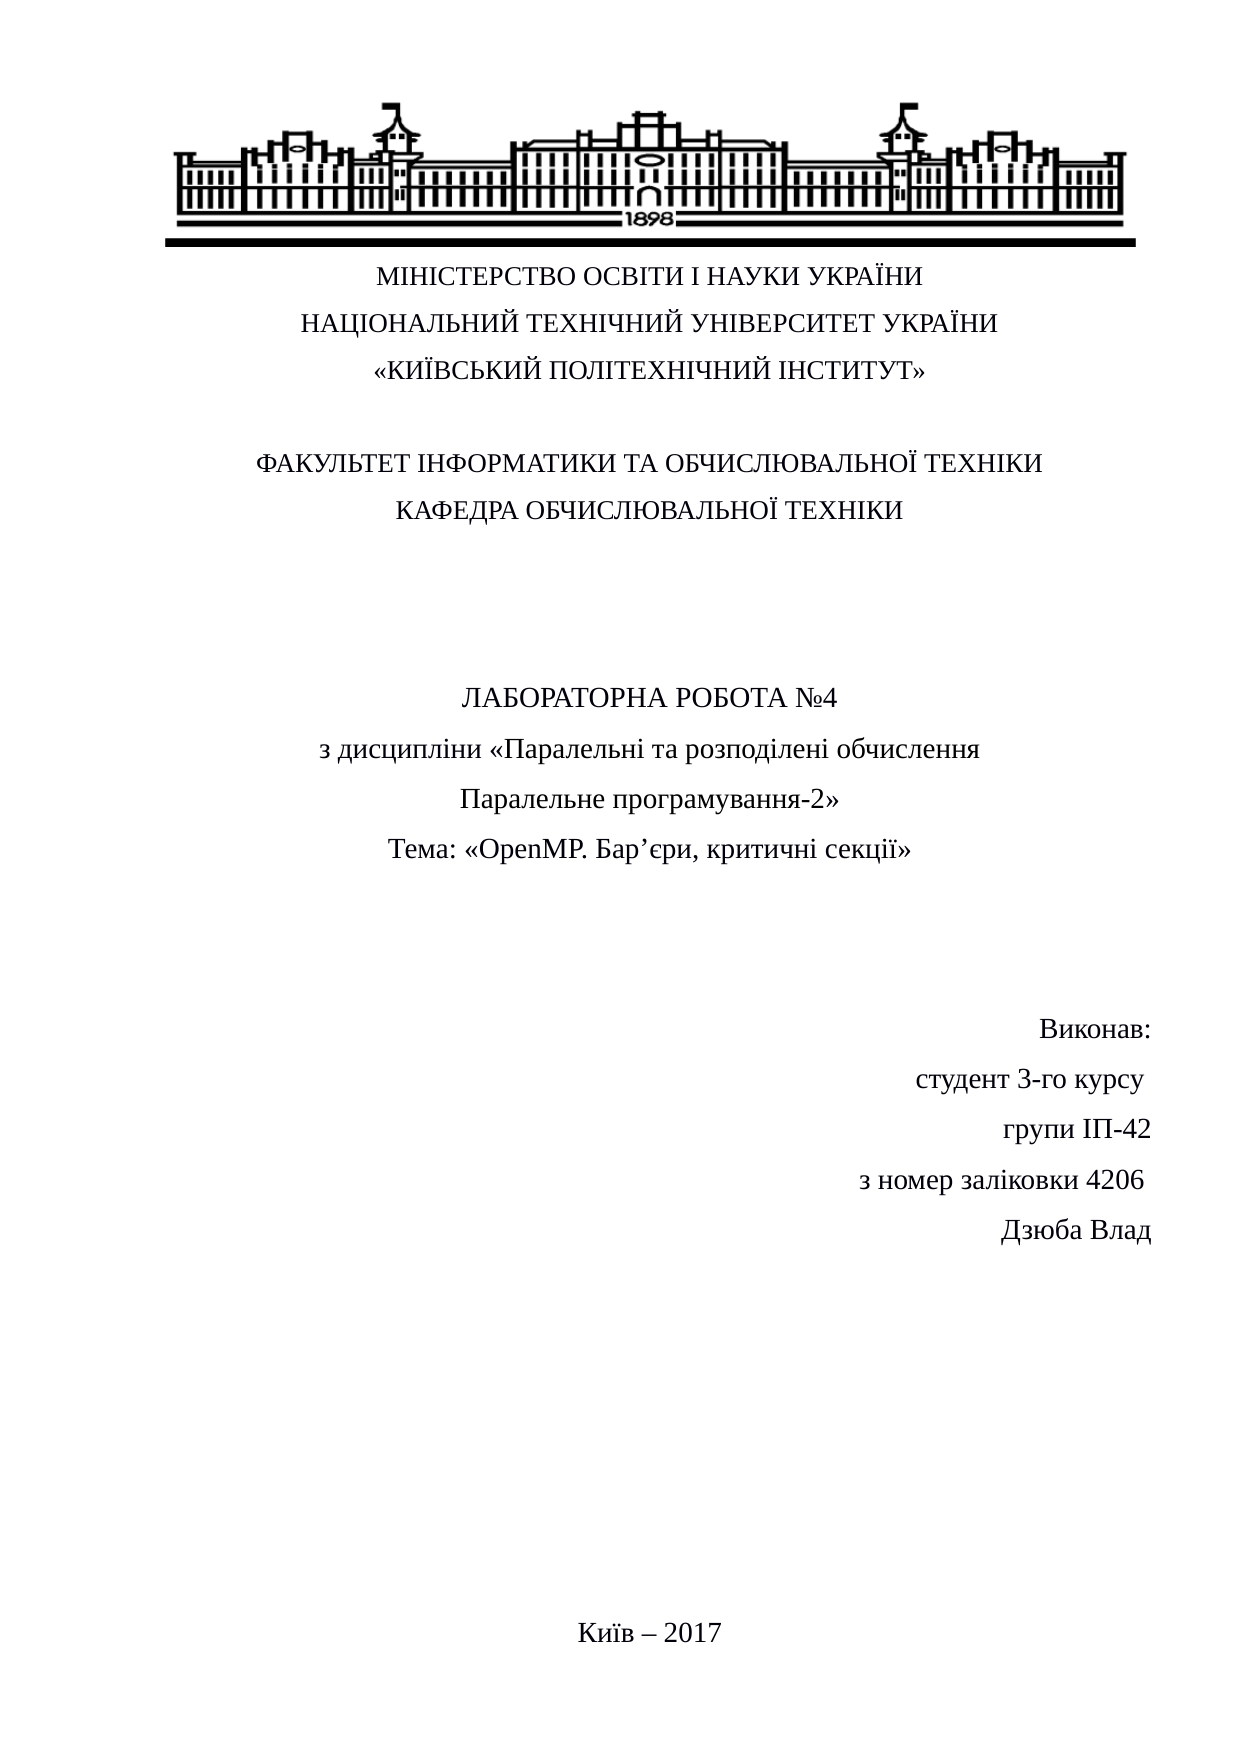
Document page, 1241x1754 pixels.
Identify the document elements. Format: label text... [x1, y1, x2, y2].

text Дзюба Влад [148, 1212, 1152, 1246]
text Тема: «OpenMP. Бар’єри, критичні секції» [148, 831, 1152, 865]
text КАФЕДРА ОБЧИСЛЮВАЛЬНОЇ ТЕХНІКИ [148, 494, 1152, 525]
text групи ІП-42 [148, 1112, 1152, 1145]
text НАЦІОНАЛЬНИЙ ТЕХНІЧНИЙ УНІВЕРСИТЕТ УКРАЇНИ [148, 307, 1152, 338]
text з дисципліни «Паралельні та розподілені обчислення [148, 731, 1152, 764]
text Київ – 2017 [148, 1615, 1152, 1648]
text з номер заліковки 4206 [148, 1162, 1152, 1196]
text «КИЇВСЬКИЙ ПОЛІТЕХНІЧНИЙ ІНСТИТУТ» [148, 354, 1152, 385]
text МІНІСТЕРСТВО ОСВІТИ І НАУКИ УКРАЇНИ [148, 260, 1152, 292]
text ФАКУЛЬТЕТ ІНФОРМАТИКИ ТА ОБЧИСЛЮВАЛЬНОЇ ТЕХНІКИ [148, 447, 1152, 478]
picture [162, 88, 1138, 247]
text Паралельне програмування-2» [148, 781, 1152, 814]
text ЛАБОРАТОРНА РОБОТА №4 [148, 680, 1152, 714]
text студент 3-го курсу [148, 1061, 1152, 1095]
text Виконав: [148, 1011, 1152, 1044]
